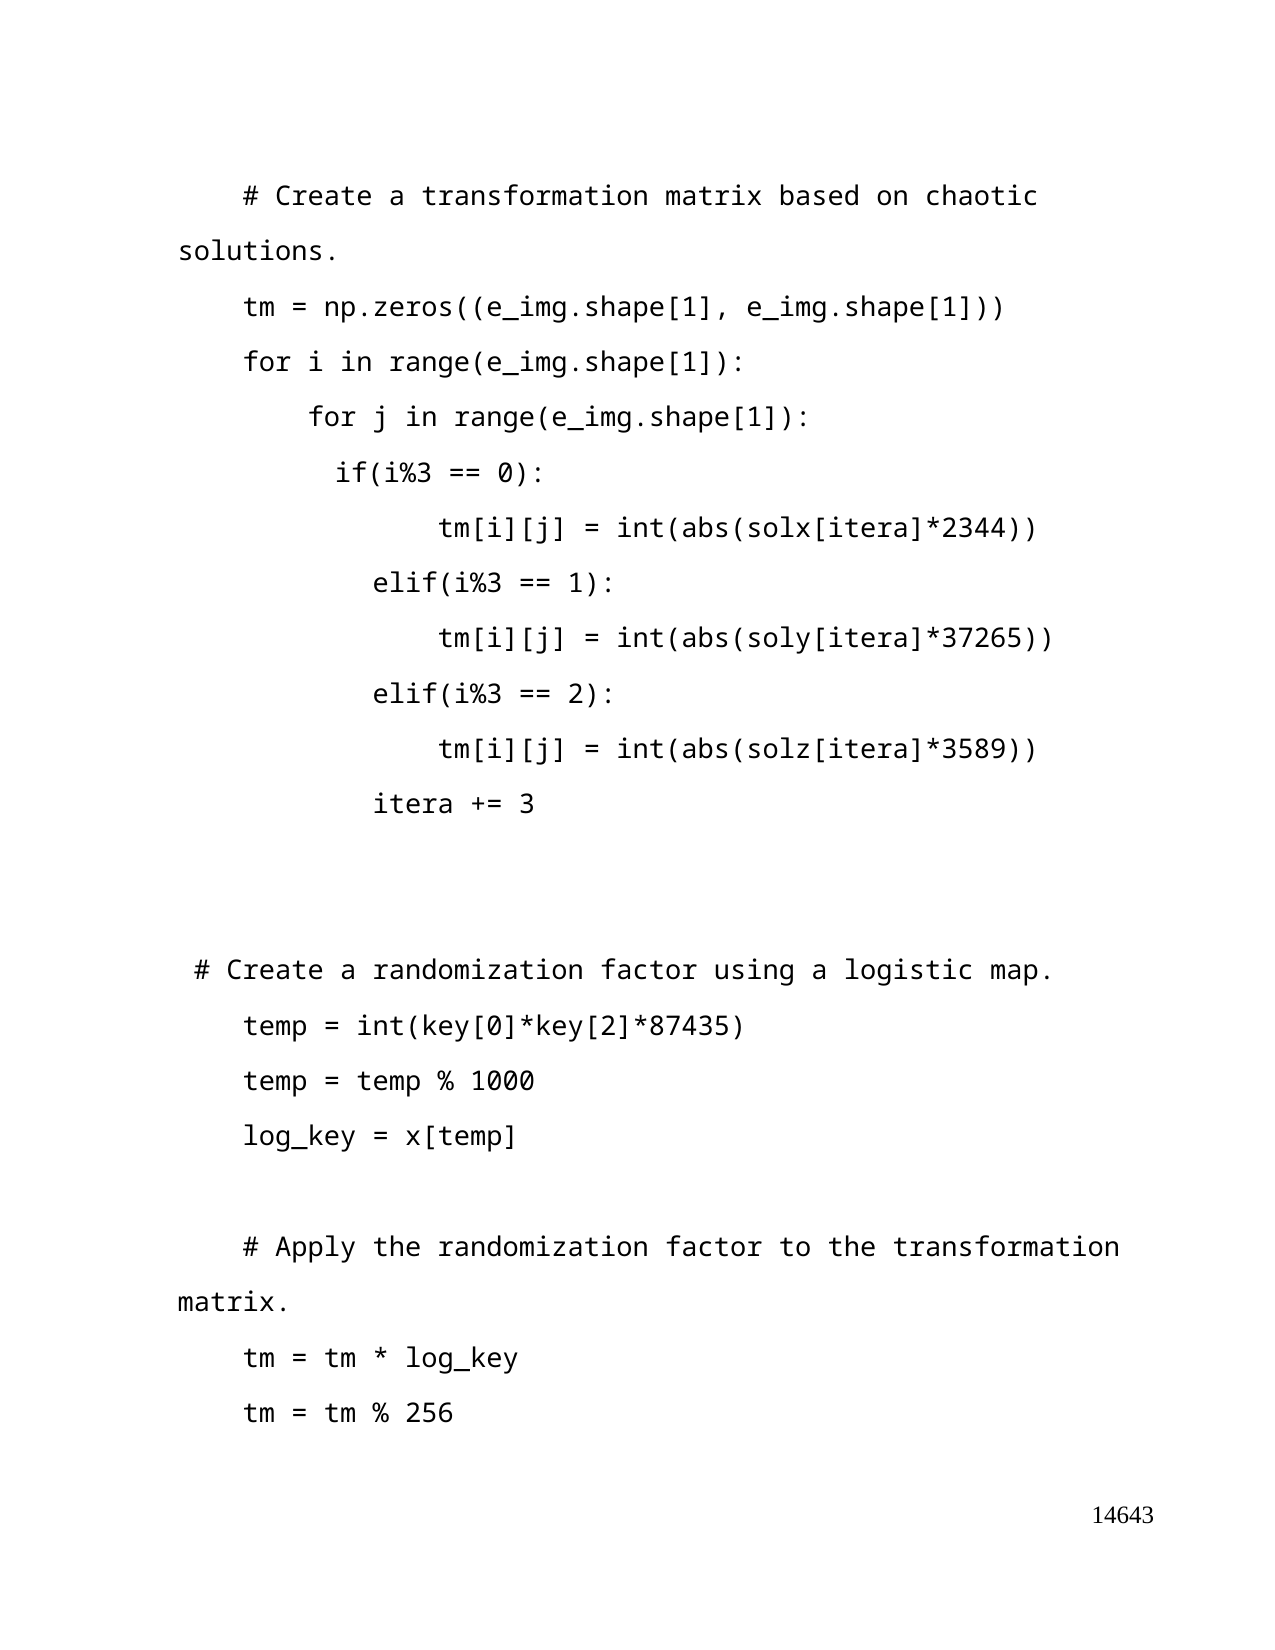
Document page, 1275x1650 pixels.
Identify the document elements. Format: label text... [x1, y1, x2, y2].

text itera += 3 [177, 785, 1154, 822]
text log_key = x[temp] [177, 1117, 1154, 1154]
text # Apply the randomization factor to the transformation matrix. [177, 1227, 1154, 1319]
text temp = int(key[0]*key[2]*87435) [177, 1006, 1154, 1043]
text tm = np.zeros((e_img.shape[1], e_img.shape[1])) [177, 287, 1154, 324]
text elif(i%3 == 1): [177, 564, 1154, 601]
text if(i%3 == 0): [177, 453, 1154, 490]
text tm[i][j] = int(abs(solz[itera]*3589)) [177, 729, 1154, 766]
text tm[i][j] = int(abs(solx[itera]*2344)) [177, 508, 1154, 545]
text # Create a randomization factor using a logistic map. [177, 951, 1154, 988]
text for i in range(e_img.shape[1]): [177, 342, 1154, 379]
text tm = tm % 256 [177, 1393, 1154, 1430]
text elif(i%3 == 2): [177, 674, 1154, 711]
text for j in range(e_img.shape[1]): [177, 398, 1154, 434]
text tm = tm * log_key [177, 1338, 1154, 1375]
text temp = temp % 1000 [177, 1061, 1154, 1098]
text # Create a transformation matrix based on chaotic solutions. [177, 176, 1154, 269]
text tm[i][j] = int(abs(soly[itera]*37265)) [177, 619, 1154, 656]
